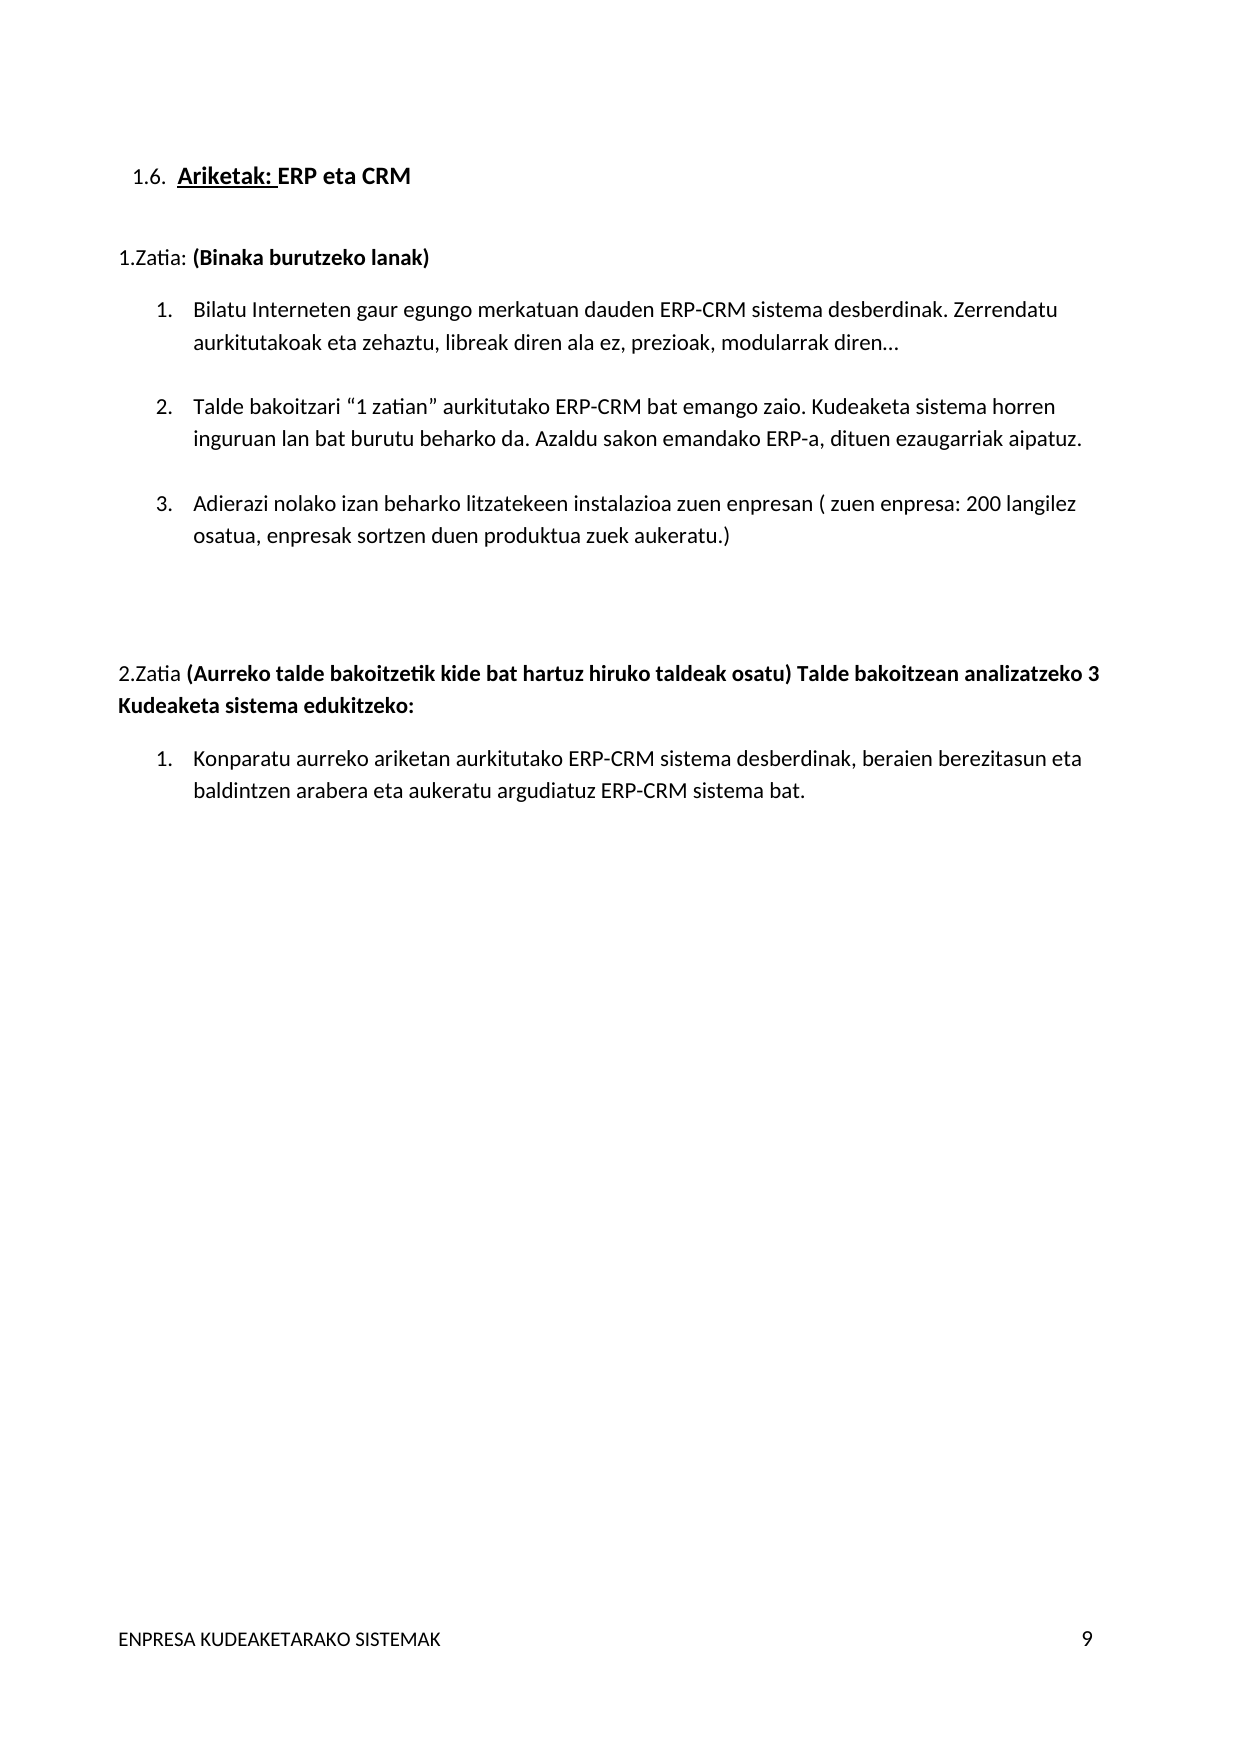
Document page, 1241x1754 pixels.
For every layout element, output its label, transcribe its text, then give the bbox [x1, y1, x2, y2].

text 2.Zatia (Aurreko talde bakoitzetik kide bat hartuz hiruko taldeak osatu) Talde bakoitzean analizatzeko 3 Kudeaketa sistema edukitzeko: [118, 659, 1107, 719]
list Konparatu aurreko ariketan aurkitutako ERP-CRM sistema desberdinak, beraien berezitasun eta baldintzen arabera eta aukeratu argudiatuz ERP-CRM sistema bat. [156, 744, 1107, 804]
list Talde bakoitzari “1 zatian” aurkitutako ERP-CRM bat emango zaio. Kudeaketa sistema horren inguruan lan bat burutu beharko da. Azaldu sakon emandako ERP-a, dituen ezaugarriak aipatuz. [156, 392, 1107, 452]
list Ariketak: ERP eta CRM [132, 160, 1107, 191]
list Bilatu Interneten gaur egungo merkatuan dauden ERP-CRM sistema desberdinak. Zerrendatu aurkitutakoak eta zehaztu, libreak diren ala ez, prezioak, modularrak diren… [156, 296, 1107, 356]
list Adierazi nolako izan beharko litzatekeen instalazioa zuen enpresan ( zuen enpresa: 200 langilez osatua, enpresak sortzen duen produktua zuek aukeratu.) [156, 489, 1107, 549]
text 1.Zatia: (Binaka burutzeko lanak) [118, 243, 1107, 271]
